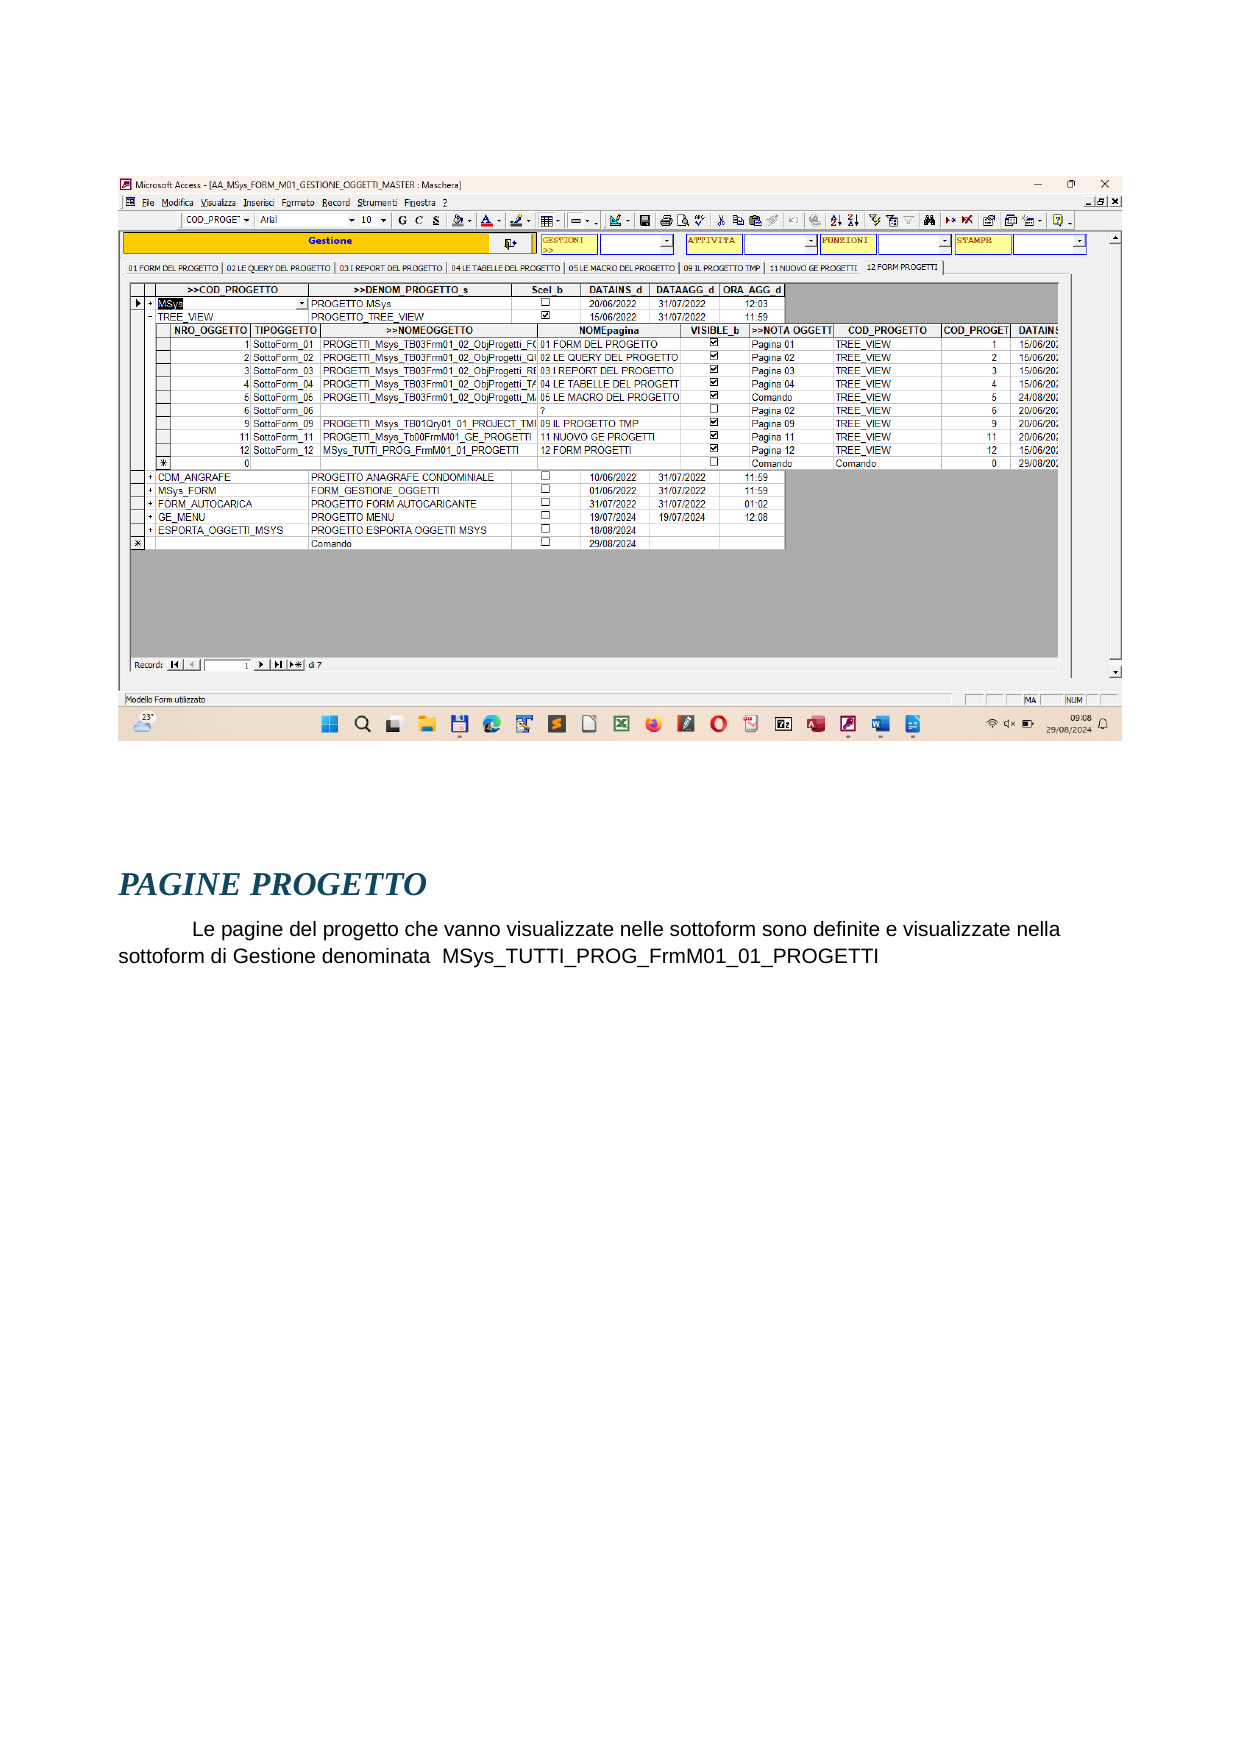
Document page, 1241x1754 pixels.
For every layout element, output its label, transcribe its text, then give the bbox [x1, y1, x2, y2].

subtitle PAGINE PROGETTO [118, 864, 1122, 903]
subtitle Le pagine del progetto che vanno visualizzate nelle sottoform sono definite e visualizzate nella sottoform di Gestione denominata MSys_TUTTI_PROG_FrmM01_01_PROGETTI [118, 917, 1122, 968]
